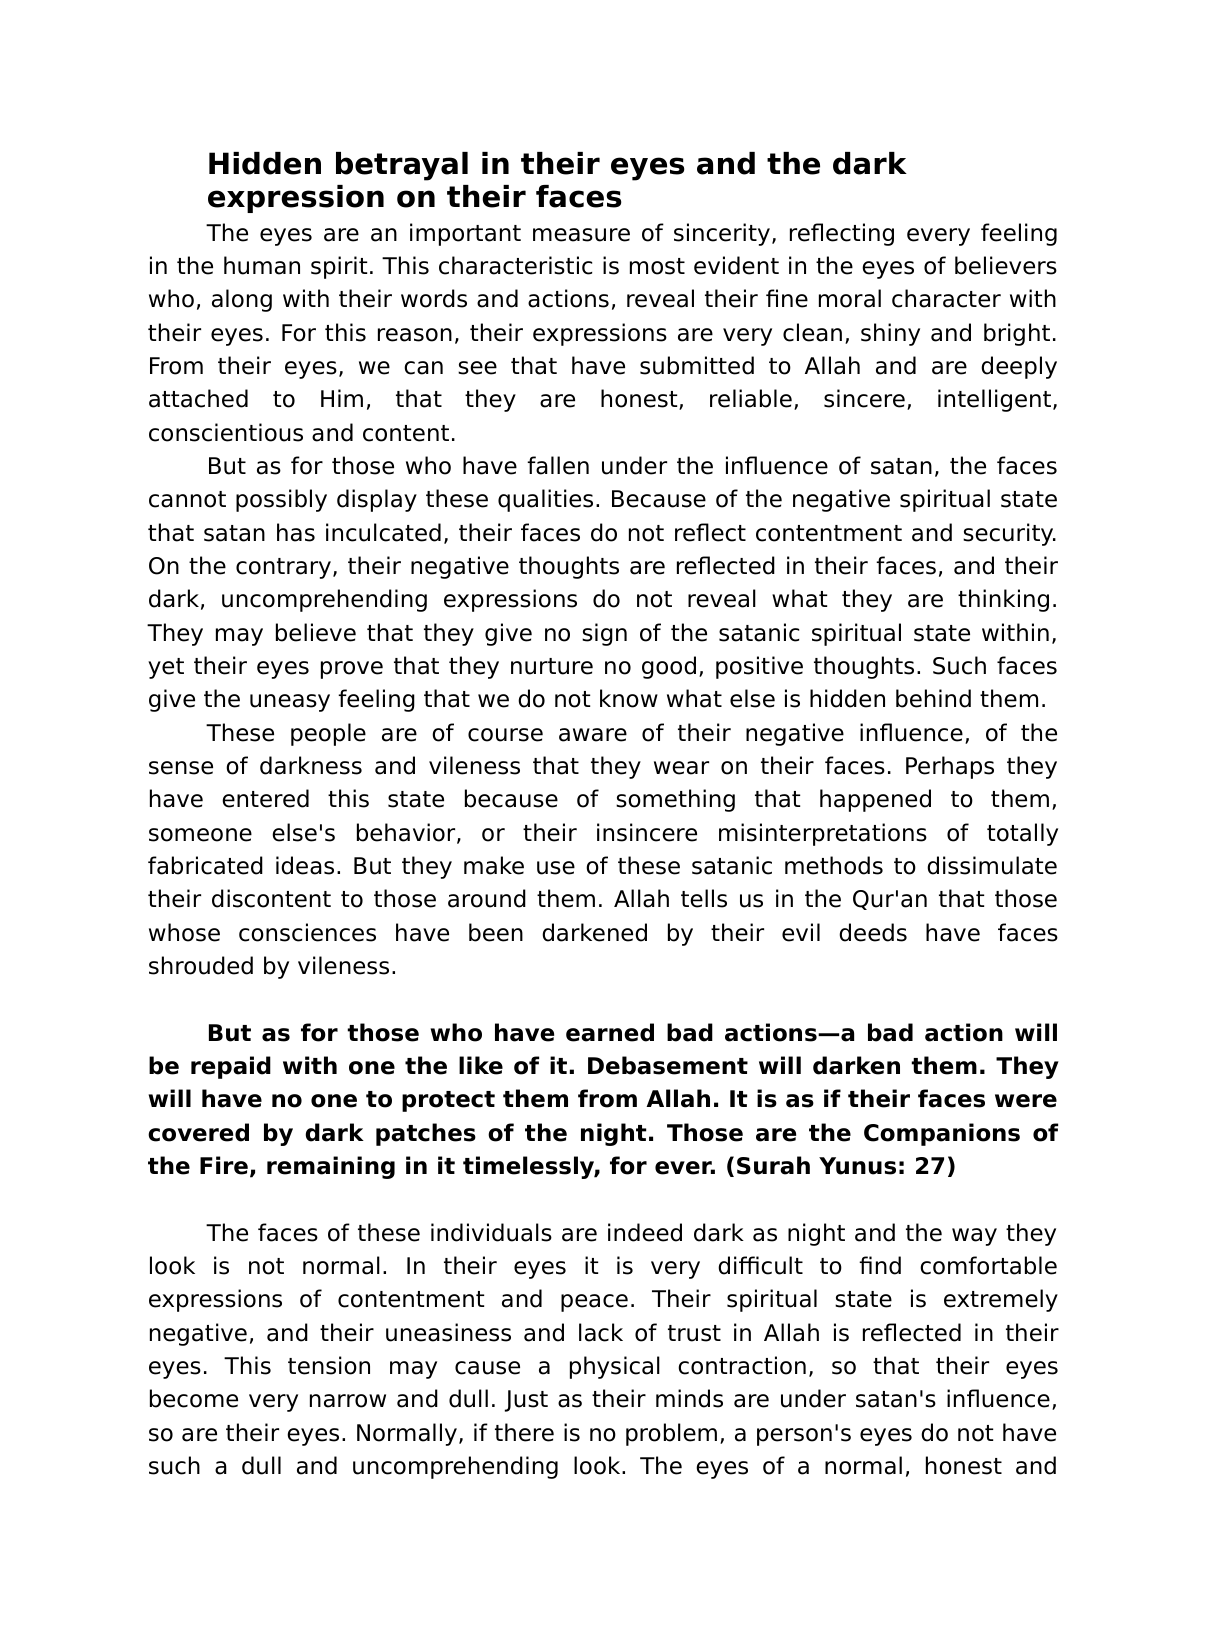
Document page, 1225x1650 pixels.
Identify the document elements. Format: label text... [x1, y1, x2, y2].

text Hidden betrayal in their eyes and the dark [148, 148, 1060, 181]
text The faces of these individuals are indeed dark as night and the way they look is not normal. In their eyes it is very difficult to find comfortable expressions of contentment and peace. Their spiritual state is extremely negative, and their uneasiness and lack of trust in Allah is reflected in their eyes. This tension may cause a physical contraction, so that their eyes become very narrow and dull. Just as their minds are under satan's influence, so are their eyes. Normally, if there is no problem, a person's eyes do not have such a dull and uncomprehending look. The eyes of a normal, honest and [148, 1214, 1060, 1481]
text But as for those who have fallen under the influence of satan, the faces cannot possibly display these qualities. Because of the negative spiritual state that satan has inculcated, their faces do not reflect contentment and security. On the contrary, their negative thoughts are reflected in their faces, and their dark, uncomprehending expressions do not reveal what they are thinking. They may believe that they give no sign of the satanic spiritual state within, yet their eyes prove that they nurture no good, positive thoughts. Such faces give the uneasy feeling that we do not know what else is hidden behind them. [148, 448, 1060, 714]
text But as for those who have earned bad actions—a bad action will be repaid with one the like of it. Debasement will darken them. They will have no one to protect them from Allah. It is as if their faces were covered by dark patches of the night. Those are the Companions of the Fire, remaining in it timelessly, for ever. (Surah Yunus: 27) [148, 1014, 1060, 1181]
text These people are of course aware of their negative influence, of the sense of darkness and vileness that they wear on their faces. Perhaps they have entered this state because of something that happened to them, someone else's behavior, or their insincere misinterpretations of totally fabricated ideas. But they make use of these satanic methods to dissimulate their discontent to those around them. Allah tells us in the Qur'an that those whose consciences have been darkened by their evil deeds have faces shrouded by vileness. [148, 714, 1060, 981]
text expression on their faces [148, 181, 1060, 214]
text The eyes are an important measure of sincerity, reflecting every feeling in the human spirit. This characteristic is most evident in the eyes of believers who, along with their words and actions, reveal their fine moral character with their eyes. For this reason, their expressions are very clean, shiny and bright. From their eyes, we can see that have submitted to Allah and are deeply attached to Him, that they are honest, reliable, sincere, intelligent, conscientious and content. [148, 214, 1060, 448]
